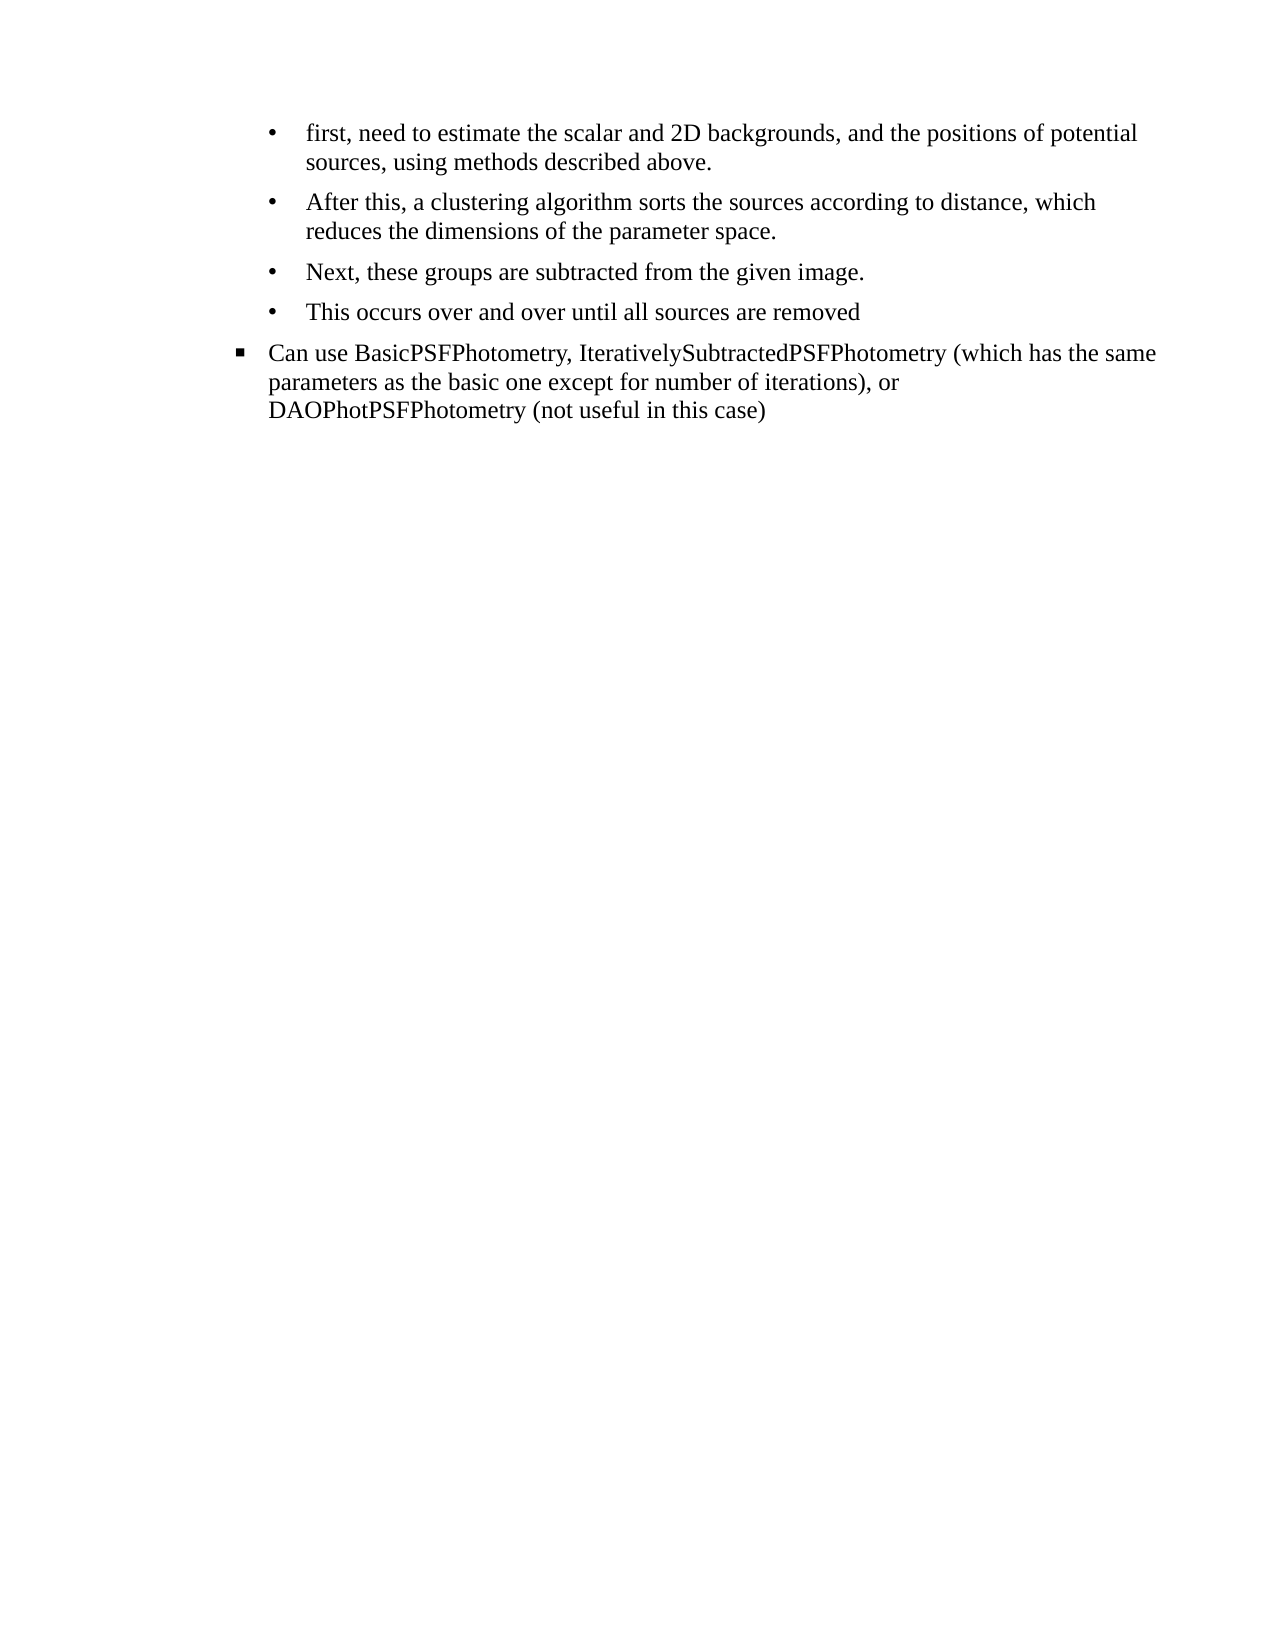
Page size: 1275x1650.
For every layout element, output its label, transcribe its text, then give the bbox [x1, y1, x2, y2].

list Next, these groups are subtracted from the given image. [268, 257, 1157, 286]
list This occurs over and over until all sources are removed [268, 297, 1157, 326]
list first, need to estimate the scalar and 2D backgrounds, and the positions of potential sources, using methods described above. [268, 118, 1157, 176]
list Can use BasicPSFPhotometry, IterativelySubtractedPSFPhotometry (which has the same parameters as the basic one except for number of iterations), or DAOPhotPSFPhotometry (not useful in this case) [231, 338, 1157, 424]
list After this, a clustering algorithm sorts the sources according to distance, which reduces the dimensions of the parameter space. [268, 187, 1157, 245]
